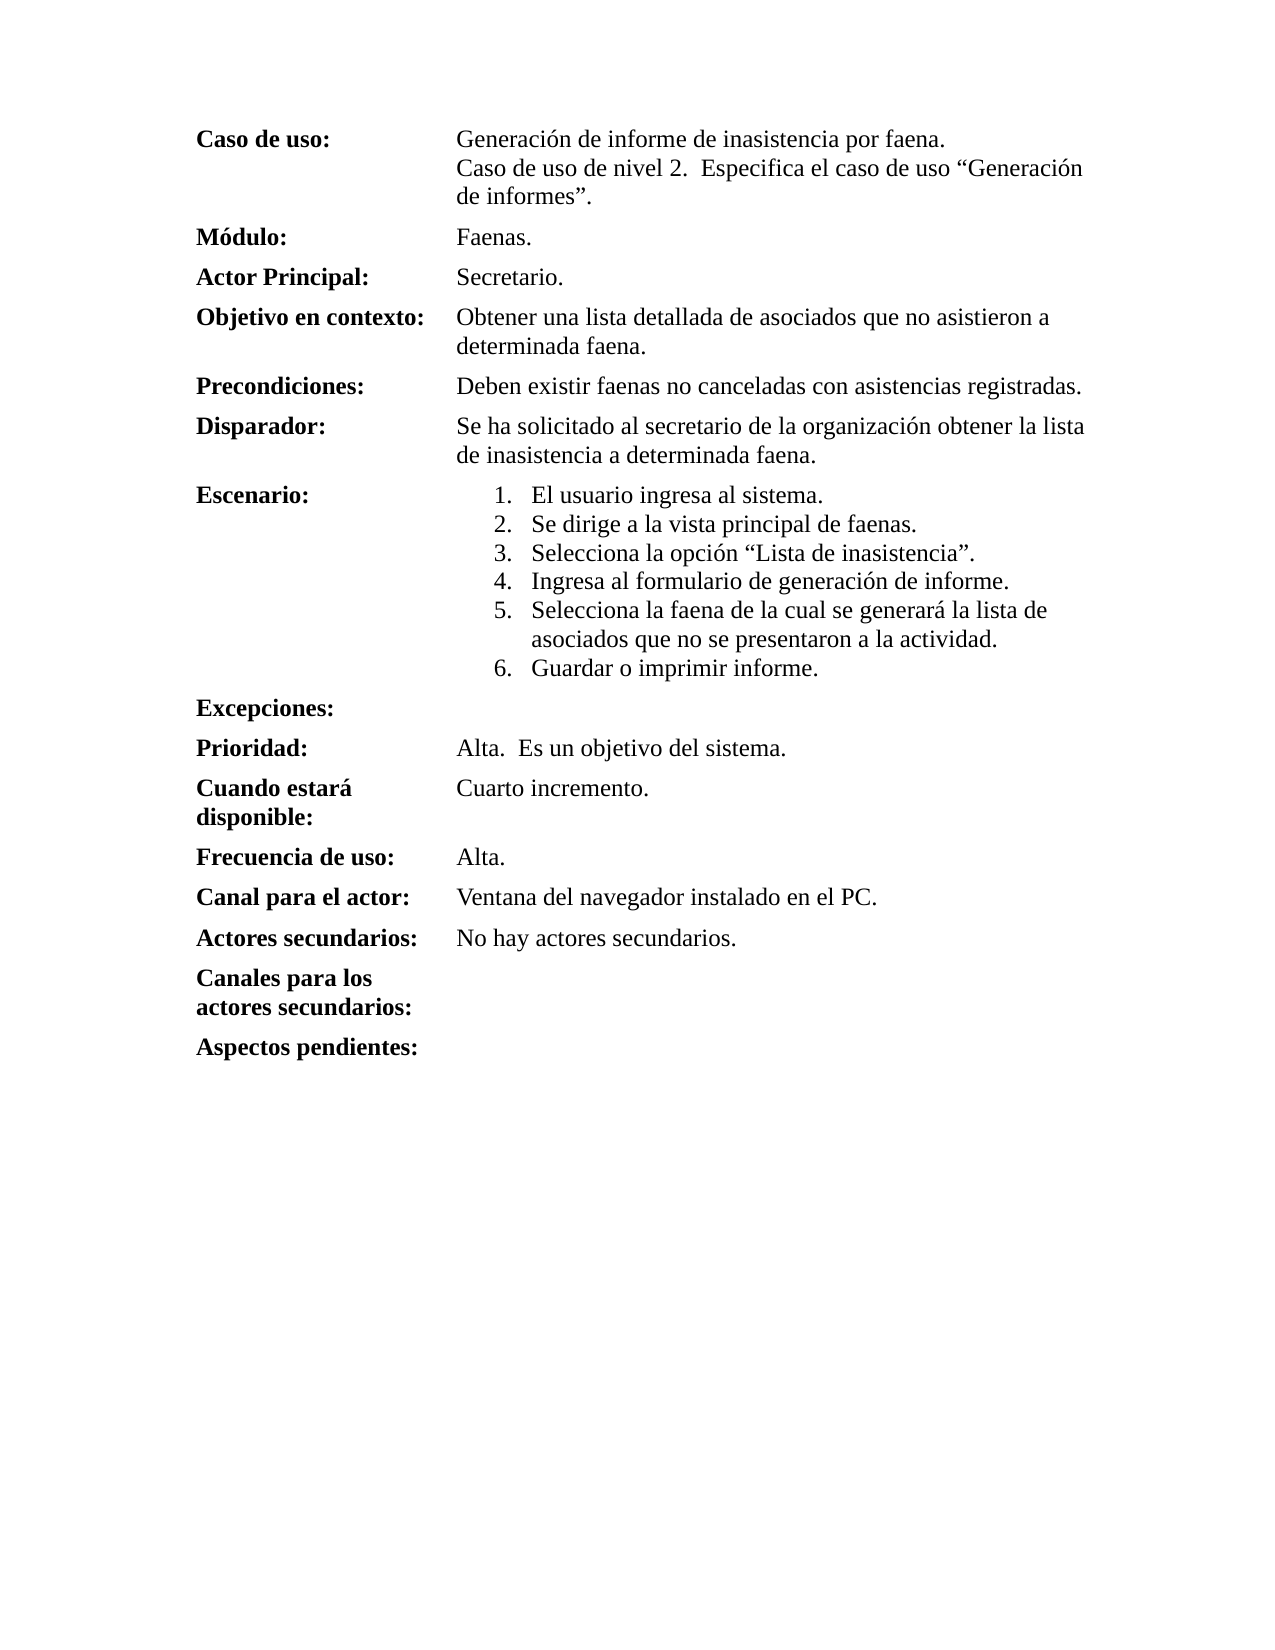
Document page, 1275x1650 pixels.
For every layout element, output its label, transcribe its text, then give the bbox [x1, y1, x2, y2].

table_cell Obtener una lista detallada de asociados que no asistieron a determinada faena. [451, 296, 1093, 365]
table_cell Alta. Es un objetivo del sistema. [451, 727, 1093, 767]
table_cell [451, 957, 1093, 1026]
table_cell [451, 1026, 1093, 1066]
table_cell Alta. [451, 836, 1093, 877]
table_cell Prioridad: [190, 727, 451, 767]
table_cell Módulo: [190, 216, 451, 256]
table_cell Objetivo en contexto: [190, 296, 451, 365]
table_cell Se ha solicitado al secretario de la organización obtener la lista de inasistencia a determinada faena. [451, 405, 1093, 474]
table_cell Excepciones: [190, 687, 451, 727]
table_header Generación de informe de inasistencia por faena. Caso de uso de nivel 2. Especifica el caso de uso “Generación de informes”. [451, 118, 1093, 216]
table_cell No hay actores secundarios. [451, 917, 1093, 957]
table_cell Cuarto incremento. [451, 768, 1093, 836]
table_cell Escenario: [190, 474, 451, 687]
table_cell Aspectos pendientes: [190, 1026, 451, 1066]
table_cell Actor Principal: [190, 256, 451, 296]
table_cell Precondiciones: [190, 365, 451, 405]
table_cell [451, 687, 1093, 727]
table_cell Ventana del navegador instalado en el PC. [451, 877, 1093, 917]
table_cell Actores secundarios: [190, 917, 451, 957]
table_cell Faenas. [451, 216, 1093, 256]
table_cell Disparador: [190, 405, 451, 474]
table_cell Secretario. [451, 256, 1093, 296]
table_cell Canales para los actores secundarios: [190, 957, 451, 1026]
table_cell El usuario ingresa al sistema. Se dirige a la vista principal de faenas. Selecciona la opción “Lista de inasistencia”. Ingresa al formulario de generación de informe. Selecciona la faena de la cual se generará la lista de asociados que no se presentaron a la actividad. Guardar o imprimir informe. [451, 474, 1093, 687]
table_cell Deben existir faenas no canceladas con asistencias registradas. [451, 365, 1093, 405]
table_cell Cuando estará disponible: [190, 768, 451, 836]
table_header Caso de uso: [190, 118, 451, 216]
table_cell Frecuencia de uso: [190, 836, 451, 877]
table_cell Canal para el actor: [190, 877, 451, 917]
